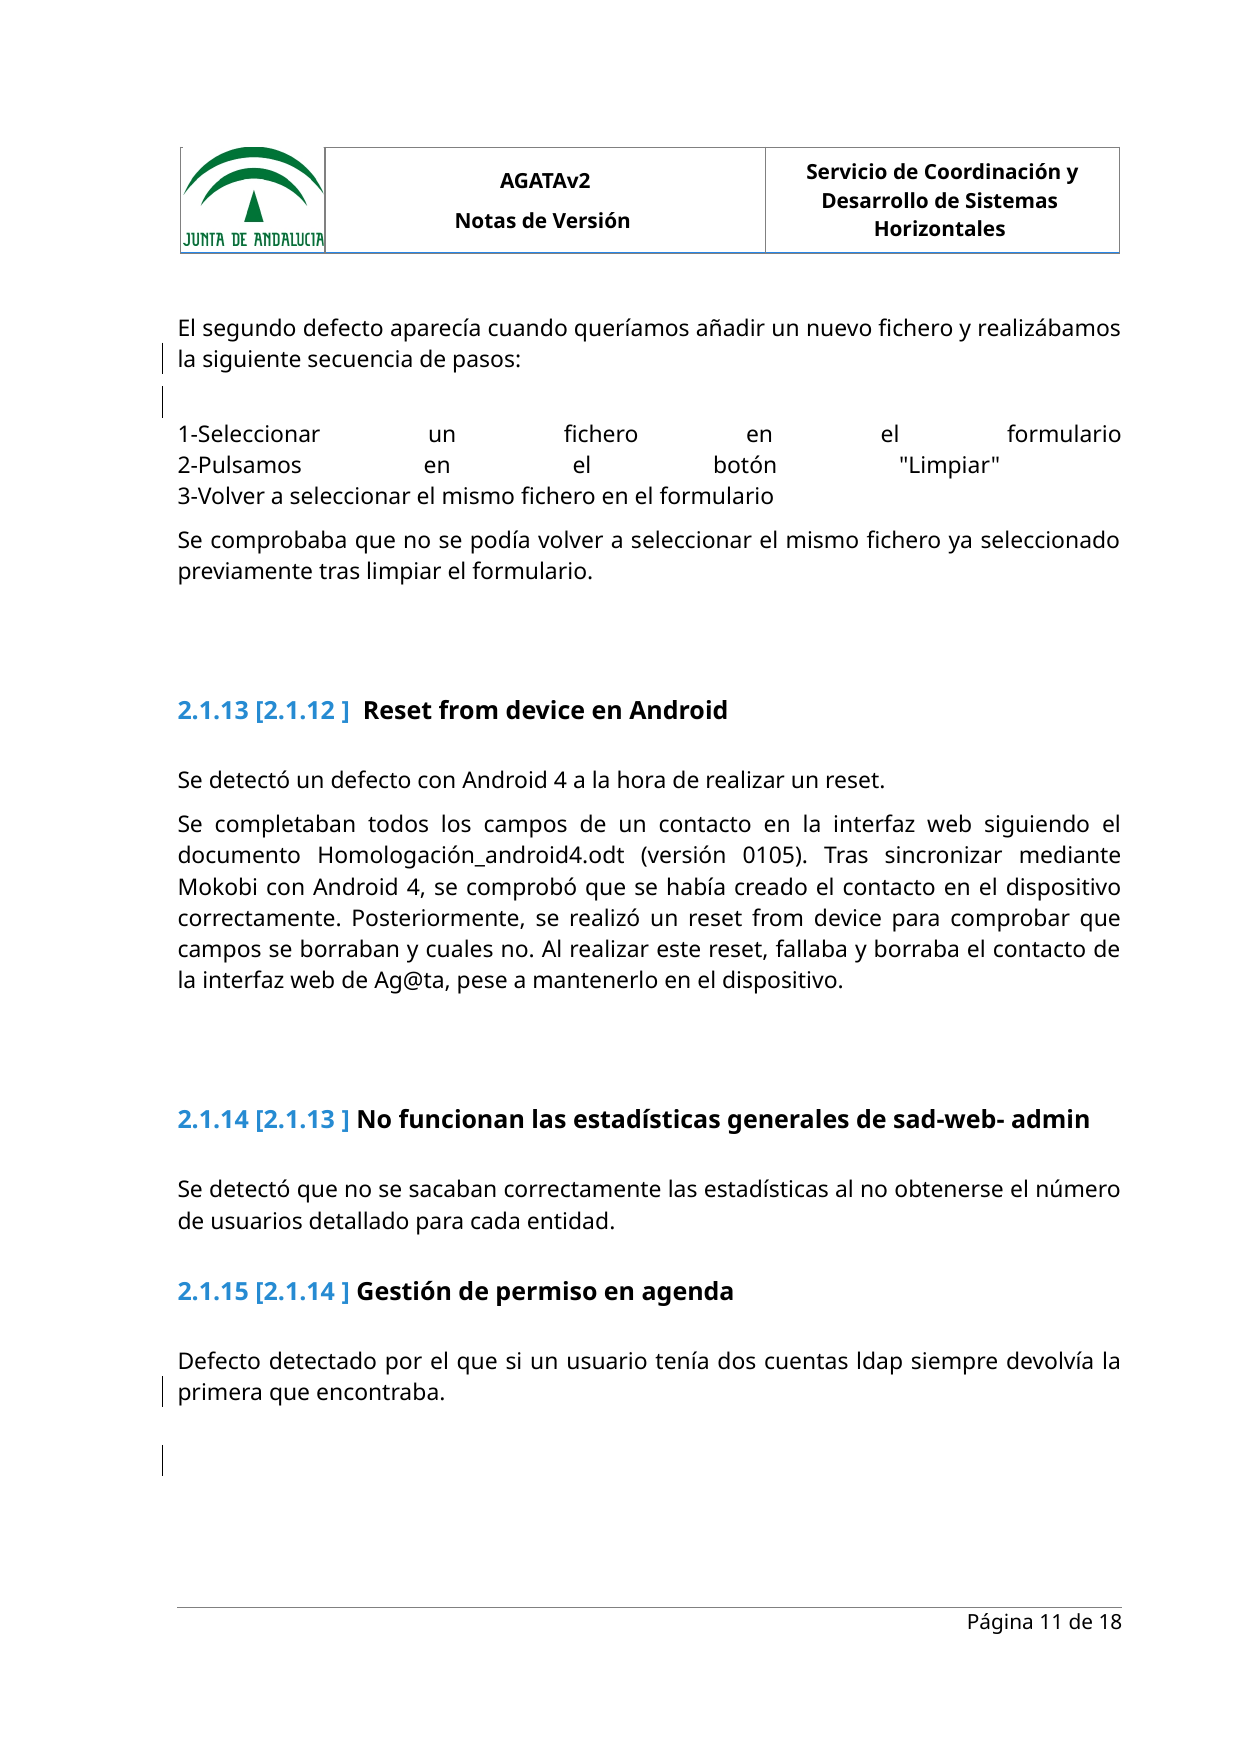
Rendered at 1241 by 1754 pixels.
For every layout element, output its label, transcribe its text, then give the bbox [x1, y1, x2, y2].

text Se comprobaba que no se podía volver a seleccionar el mismo fichero ya seleccionado previamente tras limpiar el formulario. [177, 524, 1122, 586]
text Se detectó un defecto con Android 4 a la hora de realizar un reset. [177, 764, 1122, 796]
text Defecto detectado por el que si un usuario tenía dos cuentas ldap siempre devolvía la primera que encontraba. [177, 1345, 1122, 1407]
text Se detectó que no se sacaban correctamente las estadísticas al no obtenerse el número de usuarios detallado para cada entidad. [177, 1173, 1122, 1236]
text Se completaban todos los campos de un contacto en la interfaz web siguiendo el documento Homologación_android4.odt (versión 0105). Tras sincronizar mediante Mokobi con Android 4, se comprobó que se había creado el contacto en el dispositivo correctamente. Posteriormente, se realizó un reset from device para comprobar que campos se borraban y cuales no. Al realizar este reset, fallaba y borraba el contacto de la interfaz web de Ag@ta, pese a mantenerlo en el dispositivo. [177, 808, 1122, 996]
subtitle Gestión de permiso en agenda [177, 1273, 1122, 1307]
text El segundo defecto aparecía cuando queríamos añadir un nuevo fichero y realizábamos la siguiente secuencia de pasos: [177, 311, 1122, 374]
subtitle No funcionan las estadísticas generales de sad-web- admin [177, 1102, 1122, 1136]
picture [183, 147, 324, 246]
text 1-Seleccionar un fichero en el formulario 2-Pulsamos en el botón "Limpiar" 3-Volver a seleccionar el mismo fichero en el formulario [177, 386, 1122, 511]
subtitle Reset from device en Android [177, 693, 1122, 727]
